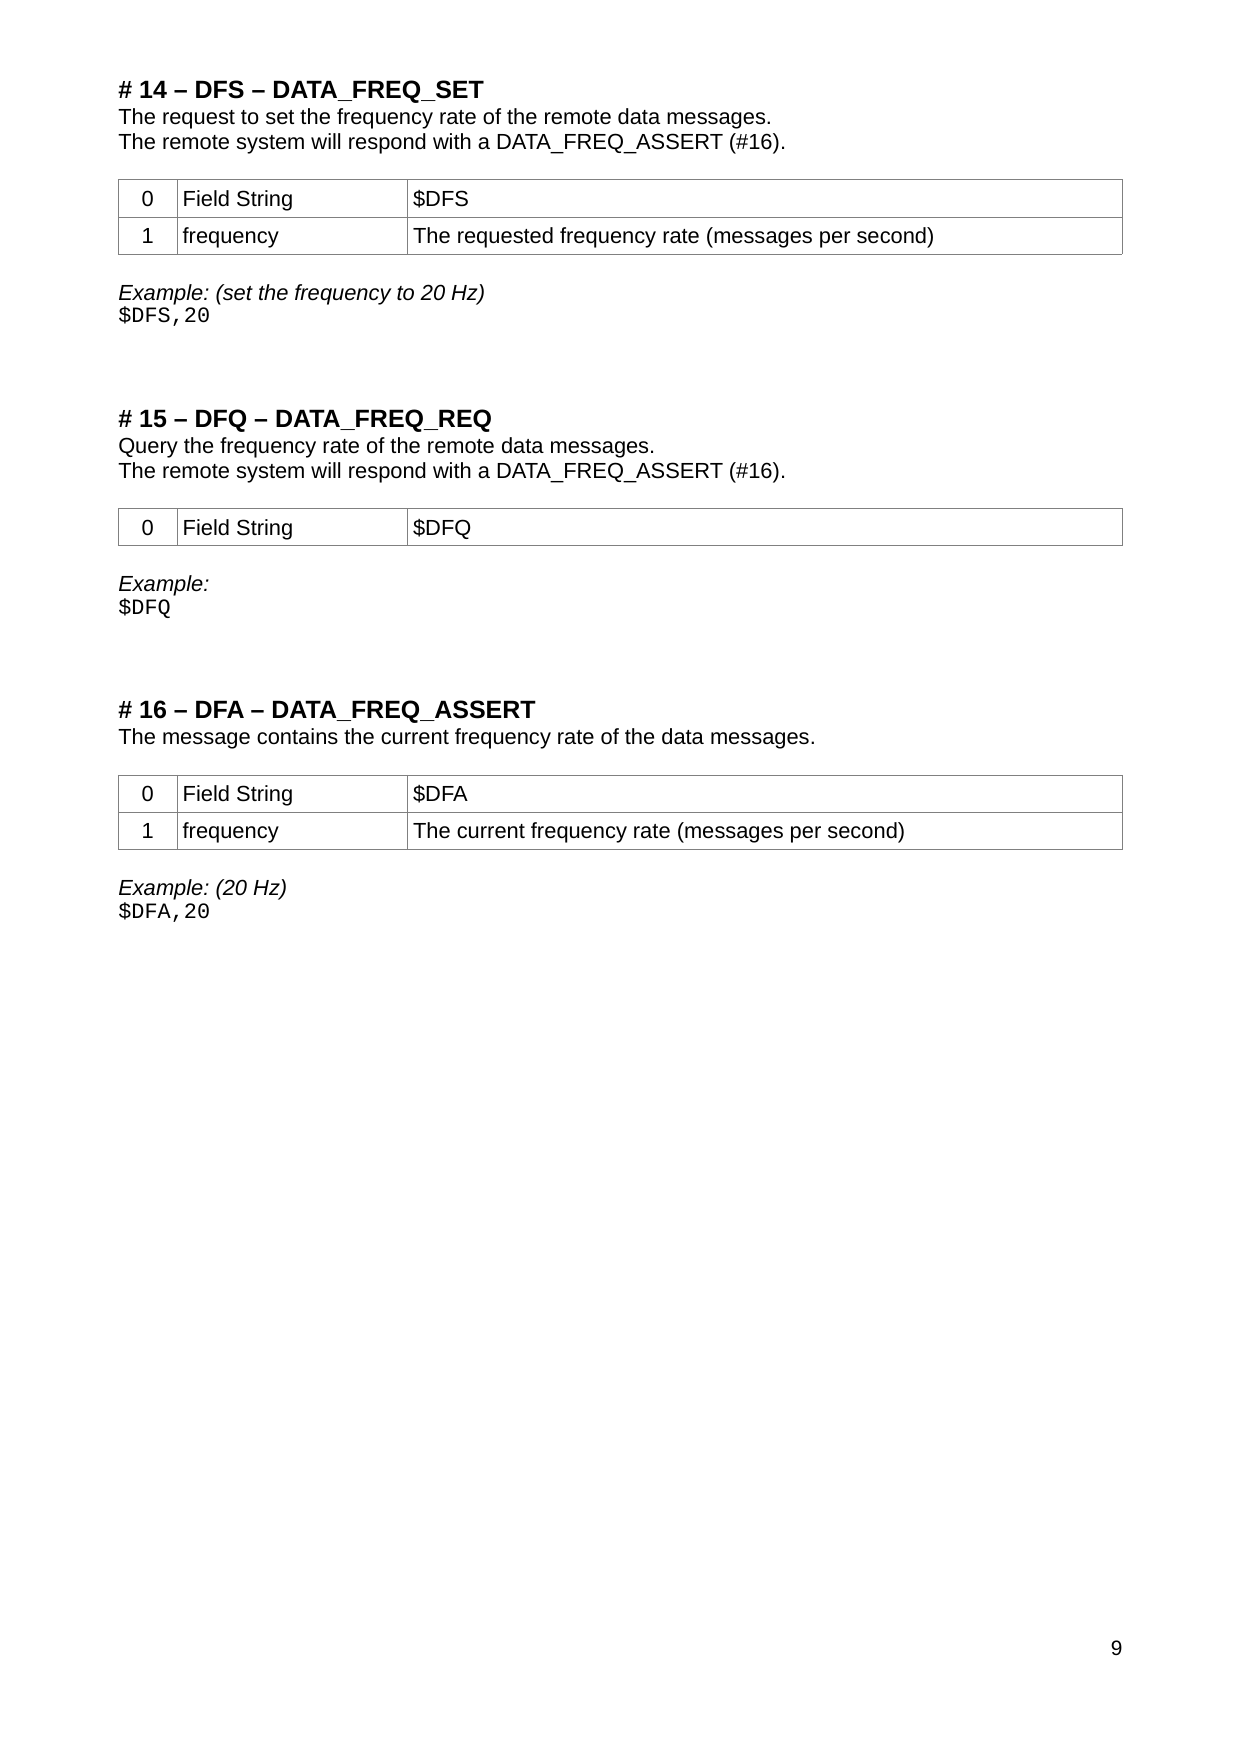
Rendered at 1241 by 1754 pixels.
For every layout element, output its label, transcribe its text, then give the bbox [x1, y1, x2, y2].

text $DFS,20 [118, 305, 1122, 329]
table_header $DFS [408, 180, 1122, 217]
table_cell frequency [178, 813, 407, 849]
text $DFQ [118, 596, 1122, 621]
text The remote system will respond with a DATA_FREQ_ASSERT (#16). [118, 129, 1122, 154]
text The request to set the frequency rate of the remote data messages. [118, 104, 1122, 129]
table_cell 1 [119, 218, 177, 254]
table_header $DFA [408, 776, 1122, 812]
text $DFA,20 [118, 900, 1122, 925]
table_header $DFQ [408, 509, 1122, 545]
table_header Field String [178, 509, 407, 545]
text Example: (set the frequency to 20 Hz) [118, 279, 1122, 305]
table_header 0 [119, 180, 177, 217]
table_header Field String [178, 180, 407, 217]
table_cell The requested frequency rate (messages per second) [408, 218, 1122, 254]
table_cell The current frequency rate (messages per second) [408, 813, 1122, 849]
text The remote system will respond with a DATA_FREQ_ASSERT (#16). [118, 458, 1122, 483]
table_header 0 [119, 776, 177, 812]
text # 16 – DFA – DATA_FREQ_ASSERT [118, 696, 1122, 724]
table_cell 1 [119, 813, 177, 849]
text # 14 – DFS – DATA_FREQ_SET [118, 75, 1122, 104]
text # 15 – DFQ – DATA_FREQ_REQ [118, 404, 1122, 433]
table_cell frequency [178, 218, 407, 254]
text The message contains the current frequency rate of the data messages. [118, 724, 1122, 749]
table_header Field String [178, 776, 407, 812]
text Query the frequency rate of the remote data messages. [118, 433, 1122, 458]
text Example: (20 Hz) [118, 875, 1122, 900]
text Example: [118, 571, 1122, 596]
table_header 0 [119, 509, 177, 545]
